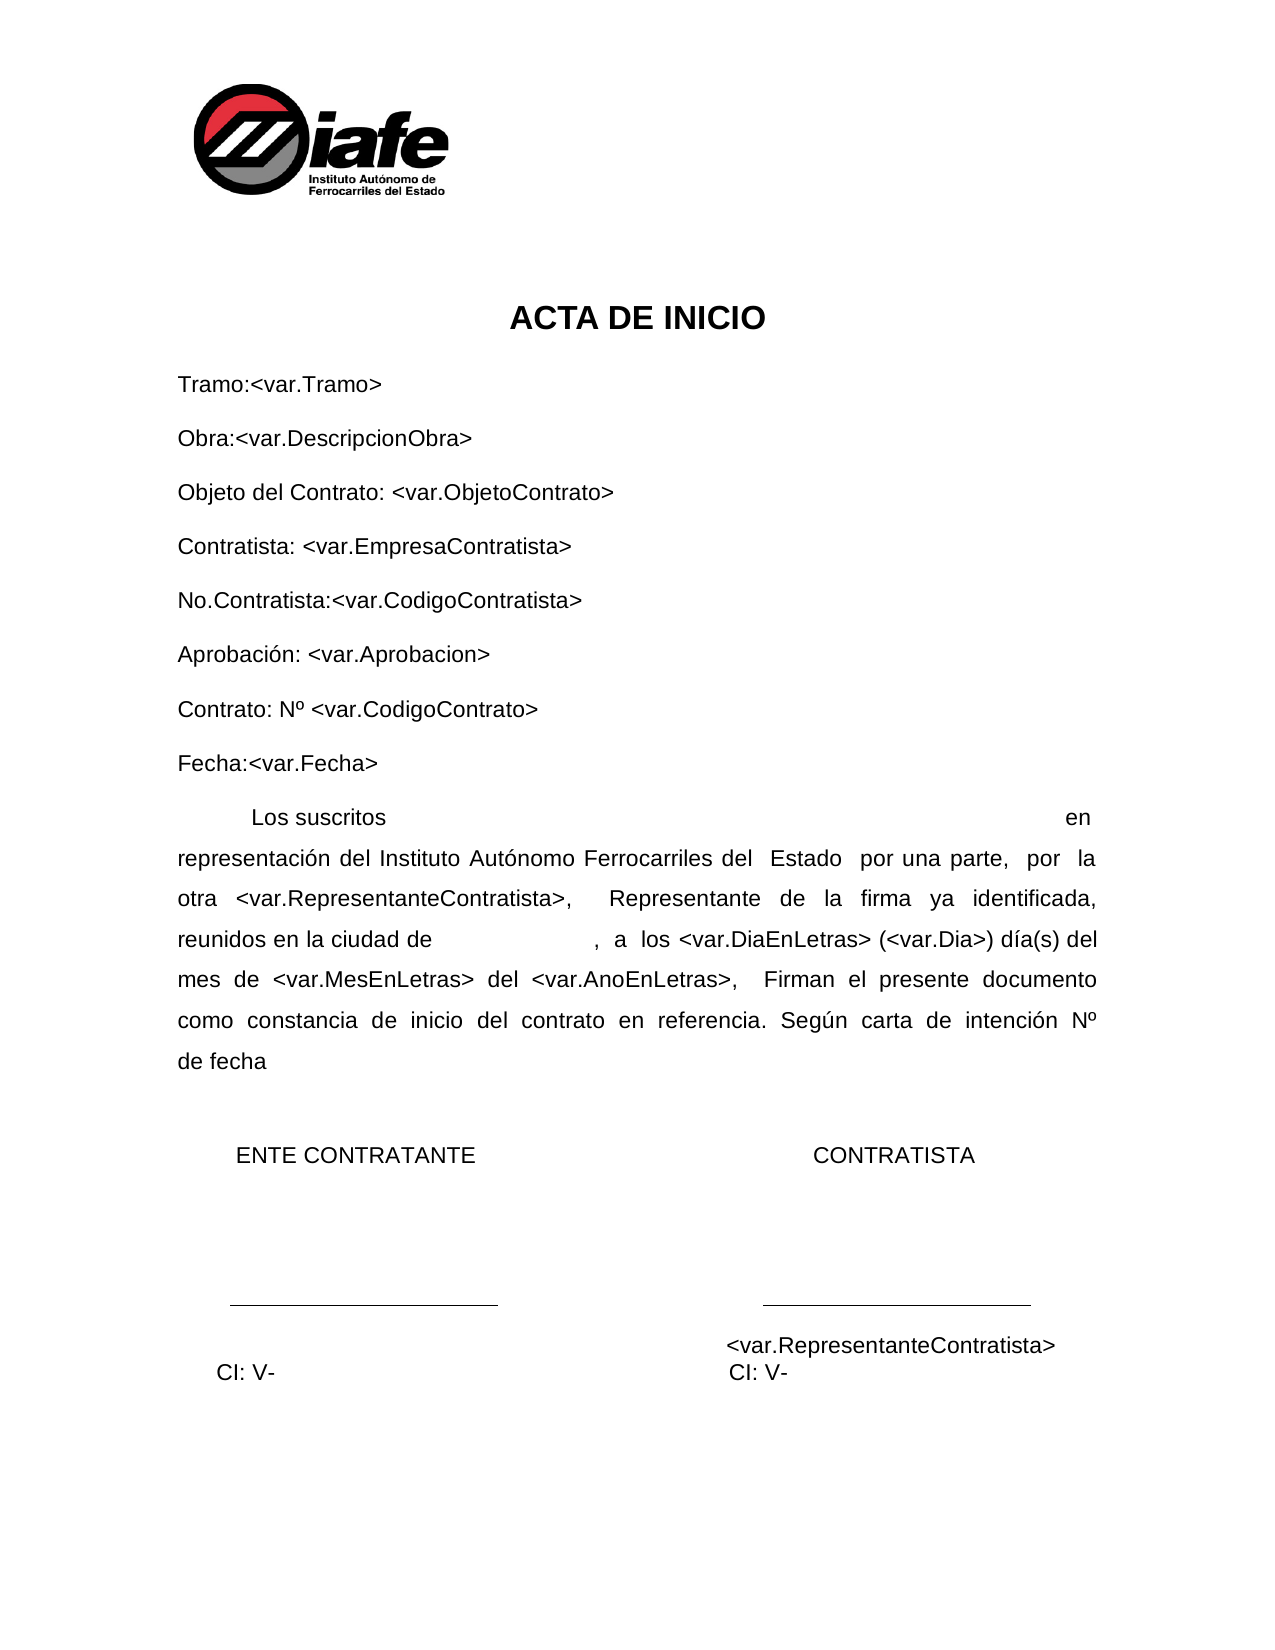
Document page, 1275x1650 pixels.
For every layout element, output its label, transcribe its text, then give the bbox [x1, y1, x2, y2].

text CI: V- CI: V- [177, 1358, 1098, 1386]
text Aprobación: <var.Aprobacion> [177, 641, 1098, 668]
text ENTE CONTRATANTE CONTRATISTA [177, 1142, 1098, 1169]
text No.Contratista:<var.CodigoContratista> [177, 587, 1098, 614]
text Obra:<var.DescripcionObra> [177, 424, 1098, 451]
text Fecha:<var.Fecha> [177, 749, 1098, 776]
text Los suscritos en representación del Instituto Autónomo Ferrocarriles del Estado por una parte, por la otra <var.RepresentanteContratista>, Representante de la firma ya identificada, reunidos en la ciudad de , a los <var.DiaEnLetras> (<var.Dia>) día(s) del mes de <var.MesEnLetras> del <var.AnoEnLetras>, Firman el presente documento como constancia de inicio del contrato en referencia. Según carta de intención Nº de fecha [177, 803, 1098, 1074]
text Objeto del Contrato: <var.ObjetoContrato> [177, 478, 1098, 505]
text Contrato: Nº <var.CodigoContrato> [177, 695, 1098, 722]
title ACTA DE INICIO [177, 298, 1098, 337]
text Contratista: <var.EmpresaContratista> [177, 532, 1098, 559]
text <var.RepresentanteContratista> [177, 1331, 1098, 1358]
picture [193, 84, 449, 195]
text Tramo:<var.Tramo> [177, 370, 1098, 397]
